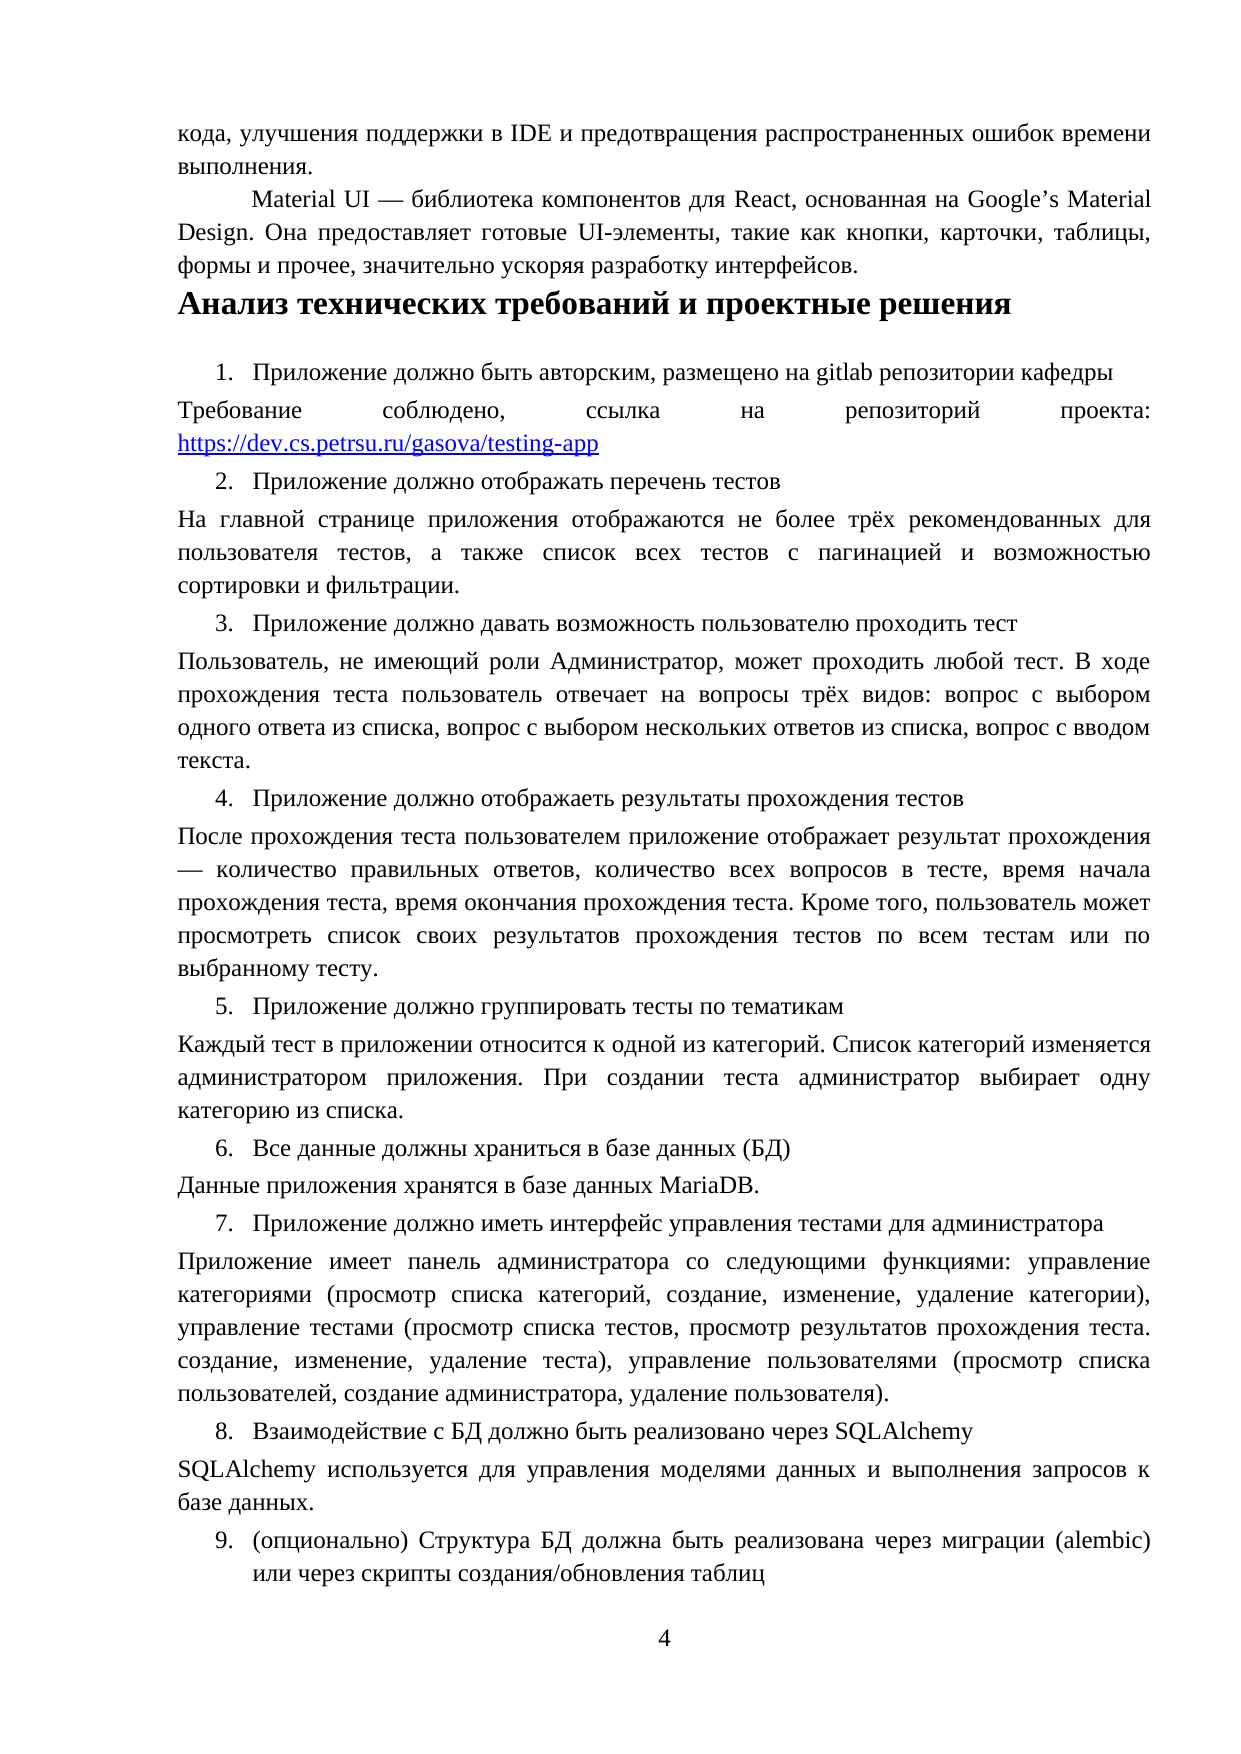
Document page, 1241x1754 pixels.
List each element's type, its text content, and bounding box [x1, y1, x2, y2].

list Каждый тест в приложении относится к одной из категорий. Список категорий изменяется администратором приложения. При создании теста администратор выбирает одну категорию из списка. [177, 1029, 1152, 1123]
list Приложение должно иметь интерфейс управления тестами для администратора [215, 1208, 1152, 1237]
list Приложение должно быть авторским, размещено на gitlab репозитории кафедры [215, 357, 1152, 386]
text кода, улучшения поддержки в IDE и предотвращения распространенных ошибок времени выполнения. [177, 118, 1152, 180]
list (опционально) Структура БД должна быть реализована через миграции (alembic) или через скрипты создания/обновления таблиц [215, 1525, 1152, 1587]
list На главной странице приложения отображаются не более трёх рекомендованных для пользователя тестов, а также список всех тестов с пагинацией и возможностью сортировки и фильтрации. [177, 504, 1152, 599]
list Все данные должны храниться в базе данных (БД) [215, 1133, 1152, 1161]
subtitle Анализ технических требований и проектные решения [177, 283, 1152, 322]
list После прохождения теста пользователем приложение отображает результат прохождения — количество правильных ответов, количество всех вопросов в тесте, время начала прохождения теста, время окончания прохождения теста. Кроме того, пользователь может просмотреть список своих результатов прохождения тестов по всем тестам или по выбранному тесту. [177, 821, 1152, 982]
list Приложение должно отображать перечень тестов [215, 466, 1152, 495]
list Приложение имеет панель администратора со следующими функциями: управление категориями (просмотр списка категорий, создание, изменение, удаление категории), управление тестами (просмотр списка тестов, просмотр результатов прохождения теста. создание, изменение, удаление теста), управление пользователями (просмотр списка пользователей, создание администратора, удаление пользователя). [177, 1246, 1152, 1407]
list Приложение должно отображаеть результаты прохождения тестов [215, 783, 1152, 812]
list Взаимодействие с БД должно быть реализовано через SQLAlchemy [215, 1416, 1152, 1445]
list Приложение должно группировать тесты по тематикам [215, 991, 1152, 1019]
list Приложение должно давать возможность пользователю проходить тест [215, 608, 1152, 637]
list SQLAlchemy используется для управления моделями данных и выполнения запросов к базе данных. [177, 1454, 1152, 1516]
text Material UI — библиотека компонентов для React, основанная на Google’s Material Design. Она предоставляет готовые UI-элементы, такие как кнопки, карточки, таблицы, формы и прочее, значительно ускоряя разработку интерфейсов. [177, 184, 1152, 279]
list Пользователь, не имеющий роли Администратор, может проходить любой тест. В ходе прохождения теста пользователь отвечает на вопросы трёх видов: вопрос с выбором одного ответа из списка, вопрос с выбором нескольких ответов из списка, вопрос с вводом текста. [177, 646, 1152, 774]
list Данные приложения хранятся в базе данных MariaDB. [177, 1171, 1152, 1199]
list Требование соблюдено, ссылка на репозиторий проекта: https://dev.cs.petrsu.ru/gasova/testing-app [177, 395, 1152, 457]
